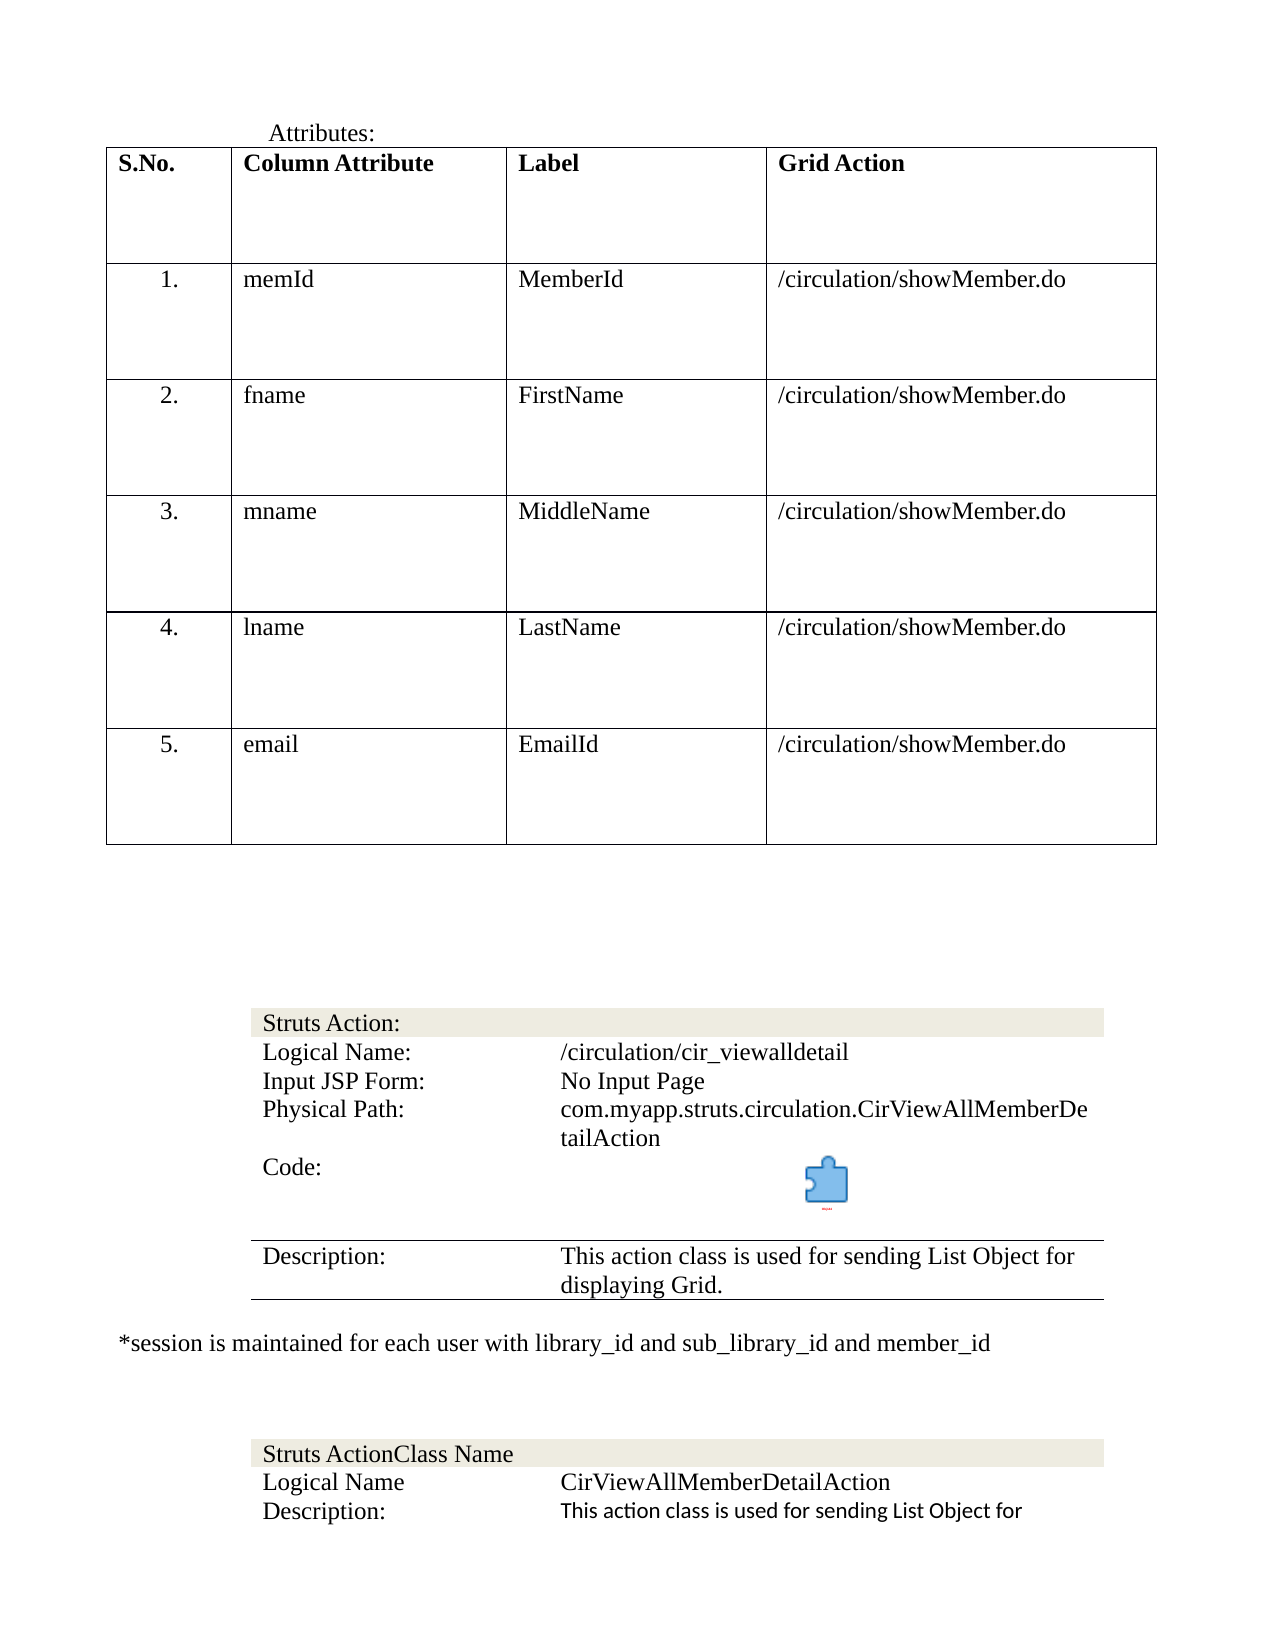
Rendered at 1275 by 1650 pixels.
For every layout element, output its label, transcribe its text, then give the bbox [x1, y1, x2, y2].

table_cell /circulation/showMember.do [767, 613, 1156, 728]
table_cell 1. [107, 264, 231, 379]
table_cell MemberId [507, 264, 766, 379]
table_cell Description: [251, 1241, 549, 1298]
table_cell /circulation/showMember.do [767, 729, 1156, 844]
table_cell com.myapp.struts.circulation.CirViewAllMemberDetailAction [549, 1095, 1104, 1152]
table_header S.No. [107, 148, 231, 263]
table_cell fname [232, 380, 506, 495]
table_cell LastName [507, 613, 766, 728]
table_cell /circulation/showMember.do [767, 496, 1156, 611]
text Attributes: [268, 118, 1157, 147]
table_header Struts Action: [251, 1008, 1104, 1037]
table_cell No Input Page [549, 1066, 1104, 1094]
table_header Label [507, 148, 766, 263]
table_cell Logical Name [251, 1468, 549, 1496]
table_cell FirstName [507, 380, 766, 495]
table_cell This action class is used for sending List Object for [549, 1496, 1104, 1525]
table_cell email [232, 729, 506, 844]
table_cell 4. [107, 613, 231, 728]
table_cell 5. [107, 729, 231, 844]
table_cell Code: [251, 1152, 549, 1240]
table_cell This action class is used for sending List Object for displaying Grid. [549, 1241, 1104, 1298]
table_header Grid Action [767, 148, 1156, 263]
table_cell Input JSP Form: [251, 1066, 549, 1094]
table_cell mname [232, 496, 506, 611]
table_header Column Attribute [232, 148, 506, 263]
table_cell Description: [251, 1496, 549, 1525]
table_header Struts ActionClass Name [251, 1439, 1104, 1467]
table_cell /circulation/showMember.do [767, 264, 1156, 379]
table_cell 2. [107, 380, 231, 495]
table_cell CirViewAllMemberDetailAction [549, 1468, 1104, 1496]
table_cell EmailId [507, 729, 766, 844]
table_cell Physical Path: [251, 1095, 549, 1152]
list *session is maintained for each user with library_id and sub_library_id and member_id [118, 1328, 1157, 1357]
table_cell /circulation/cir_viewalldetail [549, 1037, 1104, 1066]
table_cell lname [232, 613, 506, 728]
table_cell memId [232, 264, 506, 379]
table_cell Logical Name: [251, 1037, 549, 1066]
table_cell 3. [107, 496, 231, 611]
table_cell /circulation/showMember.do [767, 380, 1156, 495]
table_cell MiddleName [507, 496, 766, 611]
table_cell [549, 1152, 1104, 1240]
